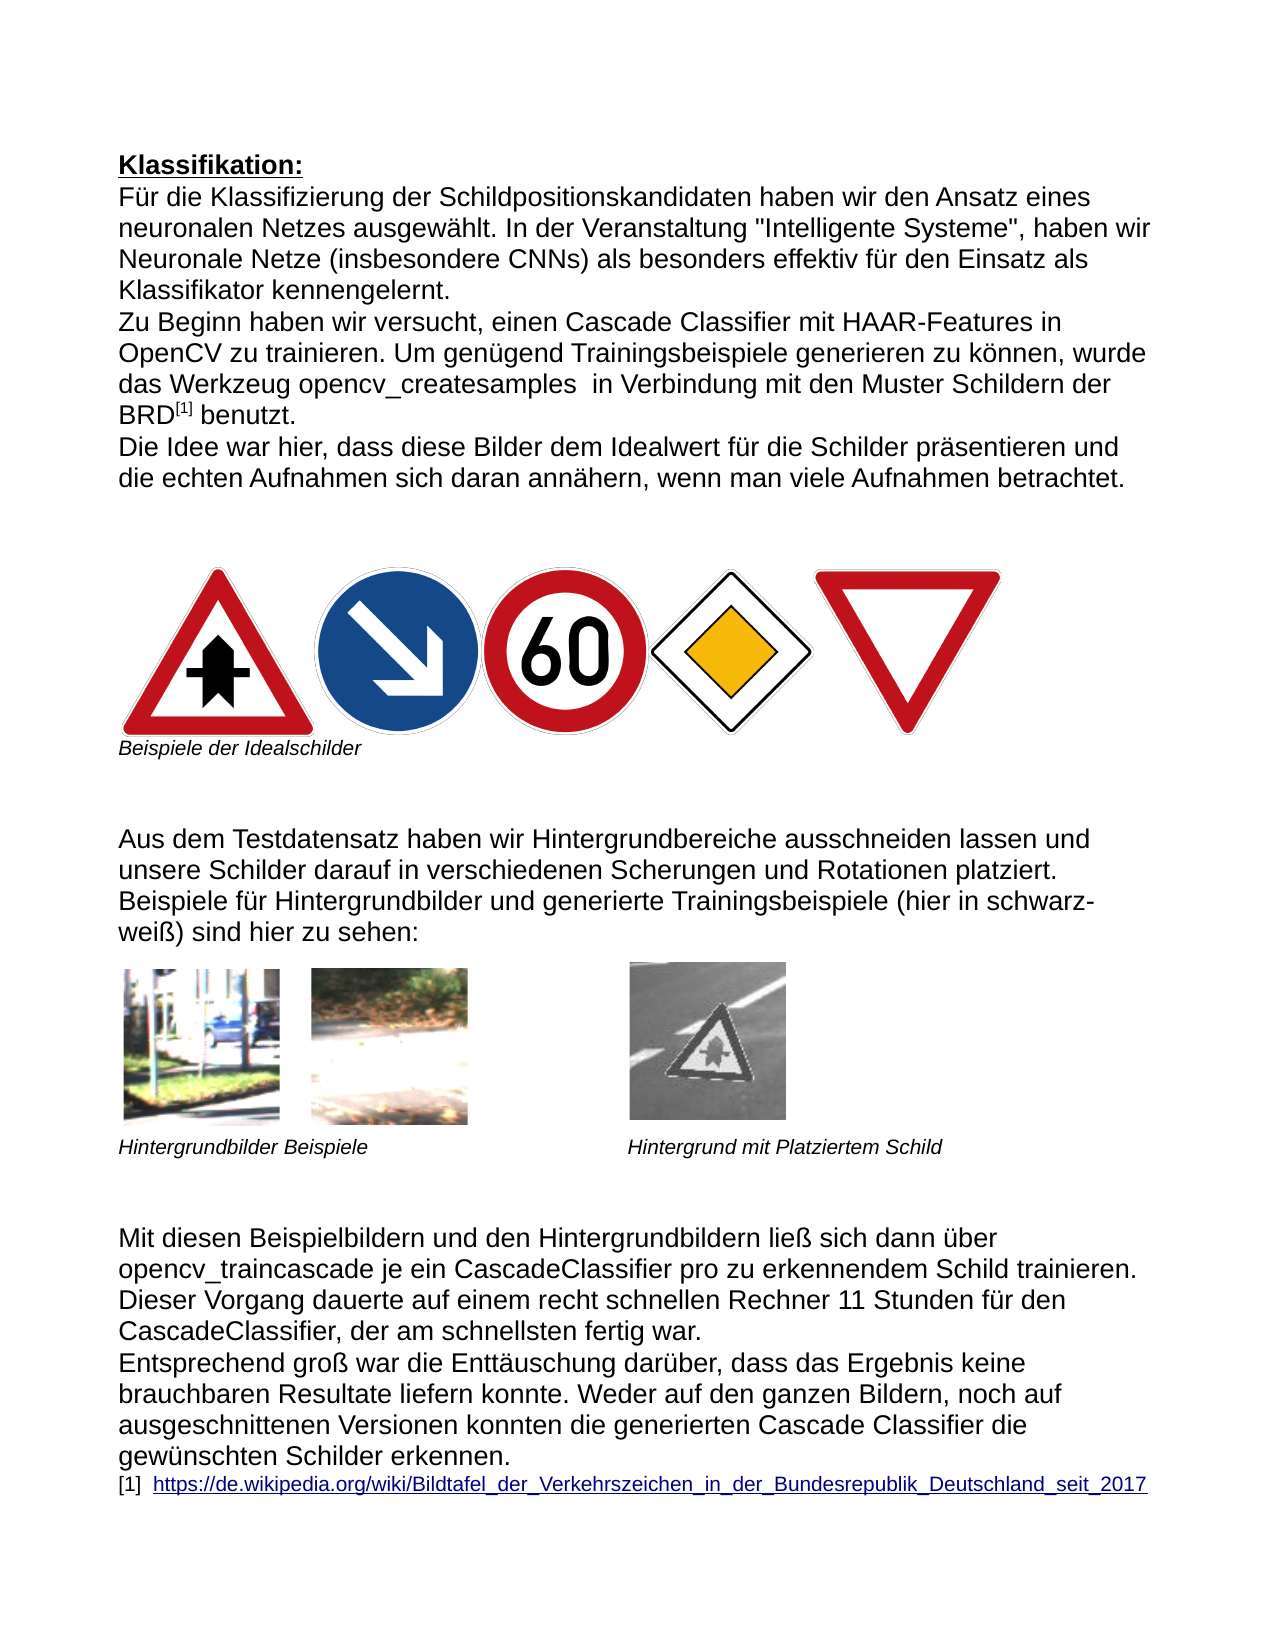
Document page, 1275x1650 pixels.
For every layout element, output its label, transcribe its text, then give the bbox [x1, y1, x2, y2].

text Aus dem Testdatensatz haben wir Hintergrundbereiche ausschneiden lassen und unsere Schilder darauf in verschiedenen Scherungen und Rotationen platziert. [118, 823, 1157, 885]
text Beispiele der Idealschilder [118, 556, 1157, 760]
text [1] https://de.wikipedia.org/wiki/Bildtafel_der_Verkehrszeichen_in_der_Bundesrepublik_Deutschland_seit_2017 [118, 1472, 1157, 1496]
text Die Idee war hier, dass diese Bilder dem Idealwert für die Schilder präsentieren und die echten Aufnahmen sich daran annähern, wenn man viele Aufnahmen betrachtet. [118, 431, 1157, 493]
picture [629, 962, 786, 1120]
picture [121, 567, 1002, 737]
text Zu Beginn haben wir versucht, einen Cascade Classifier mit HAAR-Features in OpenCV zu trainieren. Um genügend Trainingsbeispiele generieren zu können, wurde das Werkzeug opencv_createsamples in Verbindung mit den Muster Schildern der BRD[1] benutzt. [118, 306, 1157, 431]
text Für die Klassifizierung der Schildpositionskandidaten haben wir den Ansatz eines neuronalen Netzes ausgewählt. In der Veranstaltung "Intelligente Systeme", haben wir Neuronale Netze (insbesondere CNNs) als besonders effektiv für den Einsatz als Klassifikator kennengelernt. [118, 181, 1157, 306]
text Mit diesen Beispielbildern und den Hintergrundbildern ließ sich dann über opencv_traincascade je ein CascadeClassifier pro zu erkennendem Schild trainieren. Dieser Vorgang dauerte auf einem recht schnellen Rechner 11 Stunden für den CascadeClassifier, der am schnellsten fertig war. [118, 1222, 1157, 1347]
text Beispiele für Hintergrundbilder und generierte Trainingsbeispiele (hier in schwarz-weiß) sind hier zu sehen: [118, 885, 1157, 948]
text Entsprechend groß war die Enttäuschung darüber, dass das Ergebnis keine brauchbaren Resultate liefern konnte. Weder auf den ganzen Bildern, noch auf ausgeschnittenen Versionen konnten die generierten Cascade Classifier die gewünschten Schilder erkennen. [118, 1347, 1157, 1472]
text Hintergrundbilder Beispiele Hintergrund mit Platziertem Schild [118, 1135, 1157, 1159]
text Klassifikation: [118, 149, 1157, 181]
picture [311, 968, 468, 1125]
picture [123, 969, 280, 1126]
